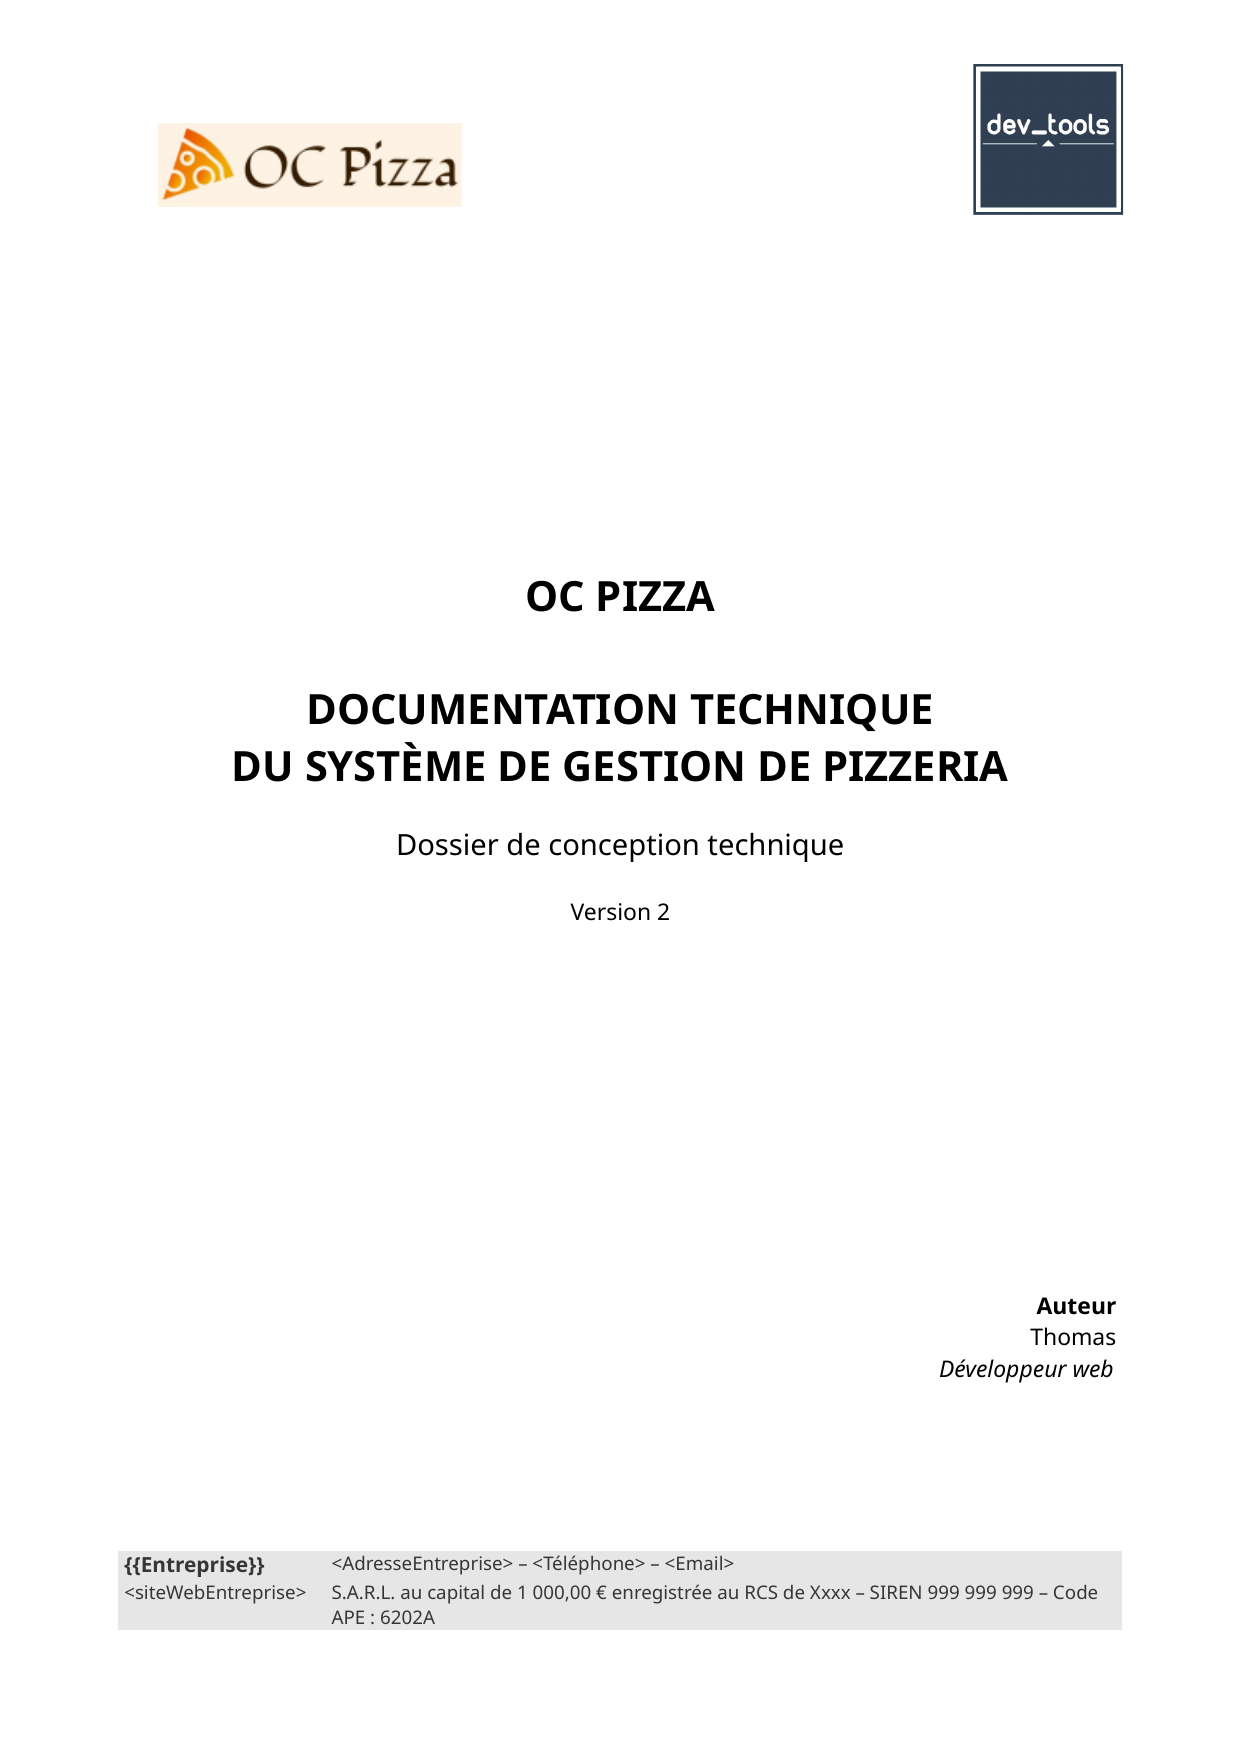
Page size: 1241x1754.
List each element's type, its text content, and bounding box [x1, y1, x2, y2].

picture [973, 64, 1124, 215]
table_header OC PIZZA DOCUMENTATION TECHNIQUE DU SYSTÈME DE GESTION DE PIZZERIA Dossier de conception technique Version 2 [118, 227, 1122, 1266]
picture [157, 123, 463, 207]
table_cell Auteur Thomas Développeur web [118, 1266, 1122, 1408]
